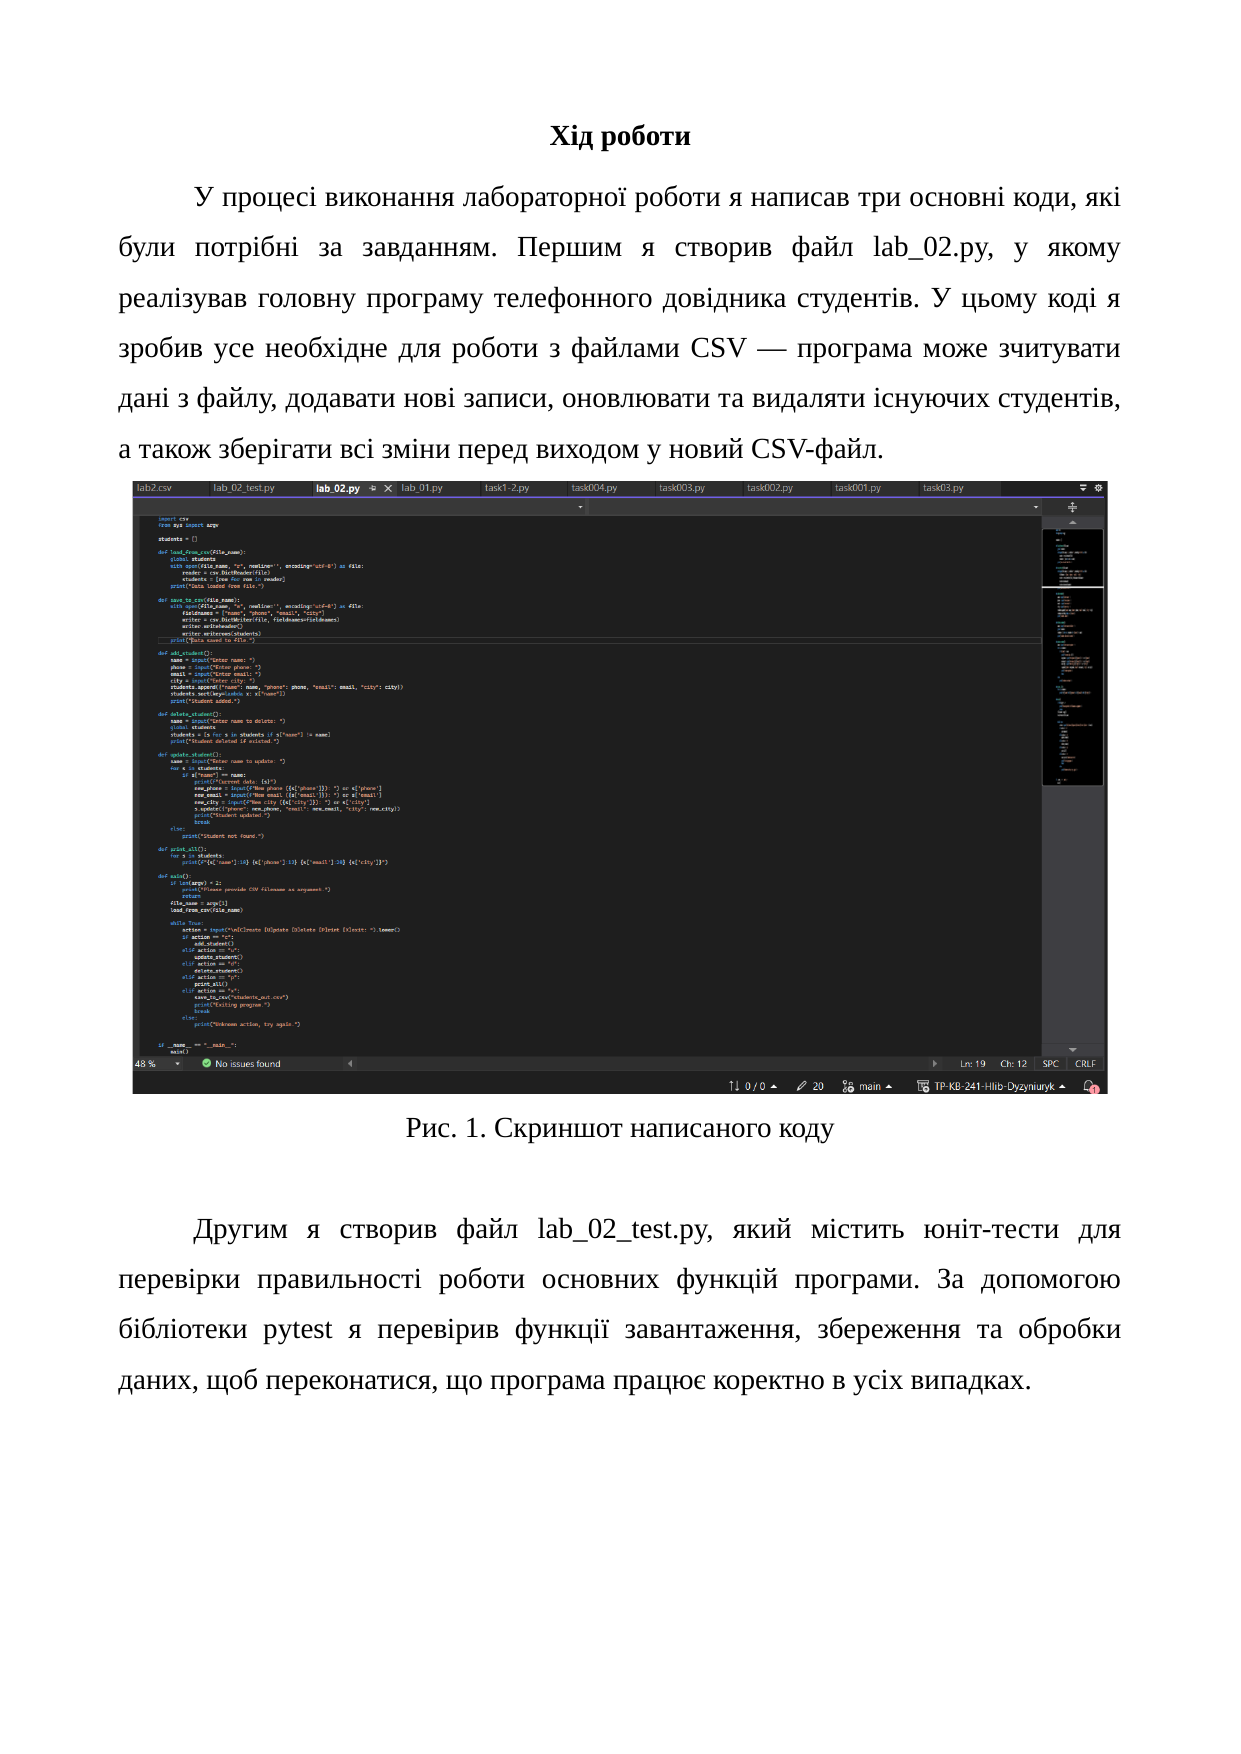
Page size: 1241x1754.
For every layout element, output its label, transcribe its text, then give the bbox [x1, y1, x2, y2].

text У процесі виконання лабораторної роботи я написав три основні коди, які були потрібні за завданням. Першим я створив файл lab_02.py, у якому реалізував головну програму телефонного довідника студентів. У цьому коді я зробив усе необхідне для роботи з файлами CSV — програма може зчитувати дані з файлу, додавати нові записи, оновлювати та видаляти існуючих студентів, а також зберігати всі зміни перед виходом у новий CSV-файл. [118, 179, 1122, 464]
text Рис. 1. Скриншот написаного коду [118, 481, 1122, 1144]
text Другим я створив файл lab_02_test.py, який містить юніт-тести для перевірки правильності роботи основних функцій програми. За допомогою бібліотеки pytest я перевірив функції завантаження, збереження та обробки даних, щоб переконатися, що програма працює коректно в усіх випадках. [118, 1211, 1122, 1395]
text Хід роботи [118, 118, 1122, 152]
picture [132, 481, 1108, 1094]
